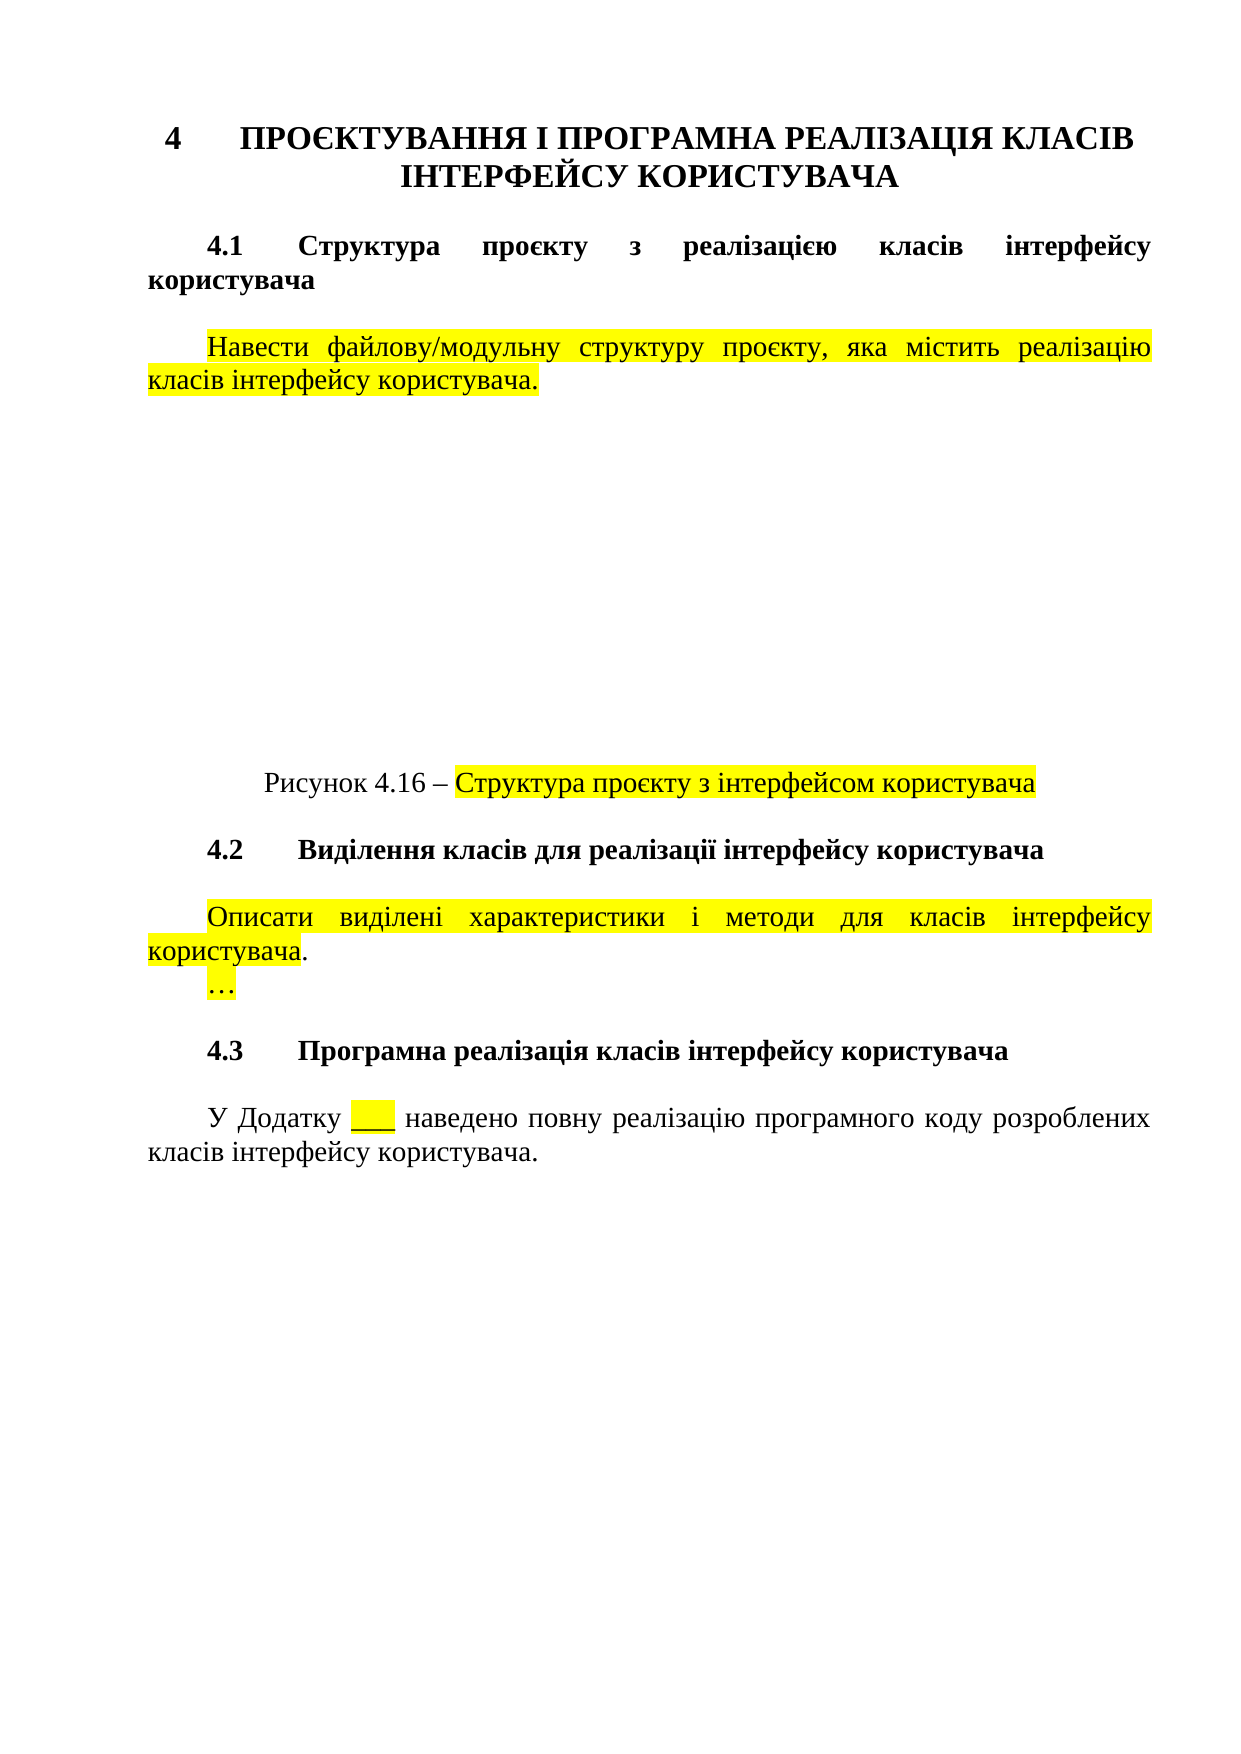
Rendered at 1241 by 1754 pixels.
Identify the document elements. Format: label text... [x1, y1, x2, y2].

subtitle Структура проєкту з реалізацією класів інтерфейсу користувача [148, 228, 1152, 295]
text У Додатку ___ наведено повну реалізацію програмного коду розроблених класів інтерфейсу користувача. [148, 1100, 1152, 1167]
text Описати виділені характеристики і методи для класів інтерфейсу користувача. [148, 899, 1152, 966]
text Навести файлову/модульну структуру проєкту, яка містить реалізацію класів інтерфейсу користувача. [148, 329, 1152, 396]
subtitle ПРОЄКТУВАННЯ І ПРОГРАМНА РЕАЛІЗАЦІЯ КЛАСІВ ІНТЕРФЕЙСУ КОРИСТУВАЧА [148, 118, 1152, 195]
text … [148, 966, 1152, 1000]
subtitle Виділення класів для реалізації інтерфейсу користувача [148, 832, 1152, 866]
text Рисунок 4.16 – Структура проєкту з інтерфейсом користувача [148, 765, 1152, 798]
subtitle Програмна реалізація класів інтерфейсу користувача [148, 1033, 1152, 1067]
